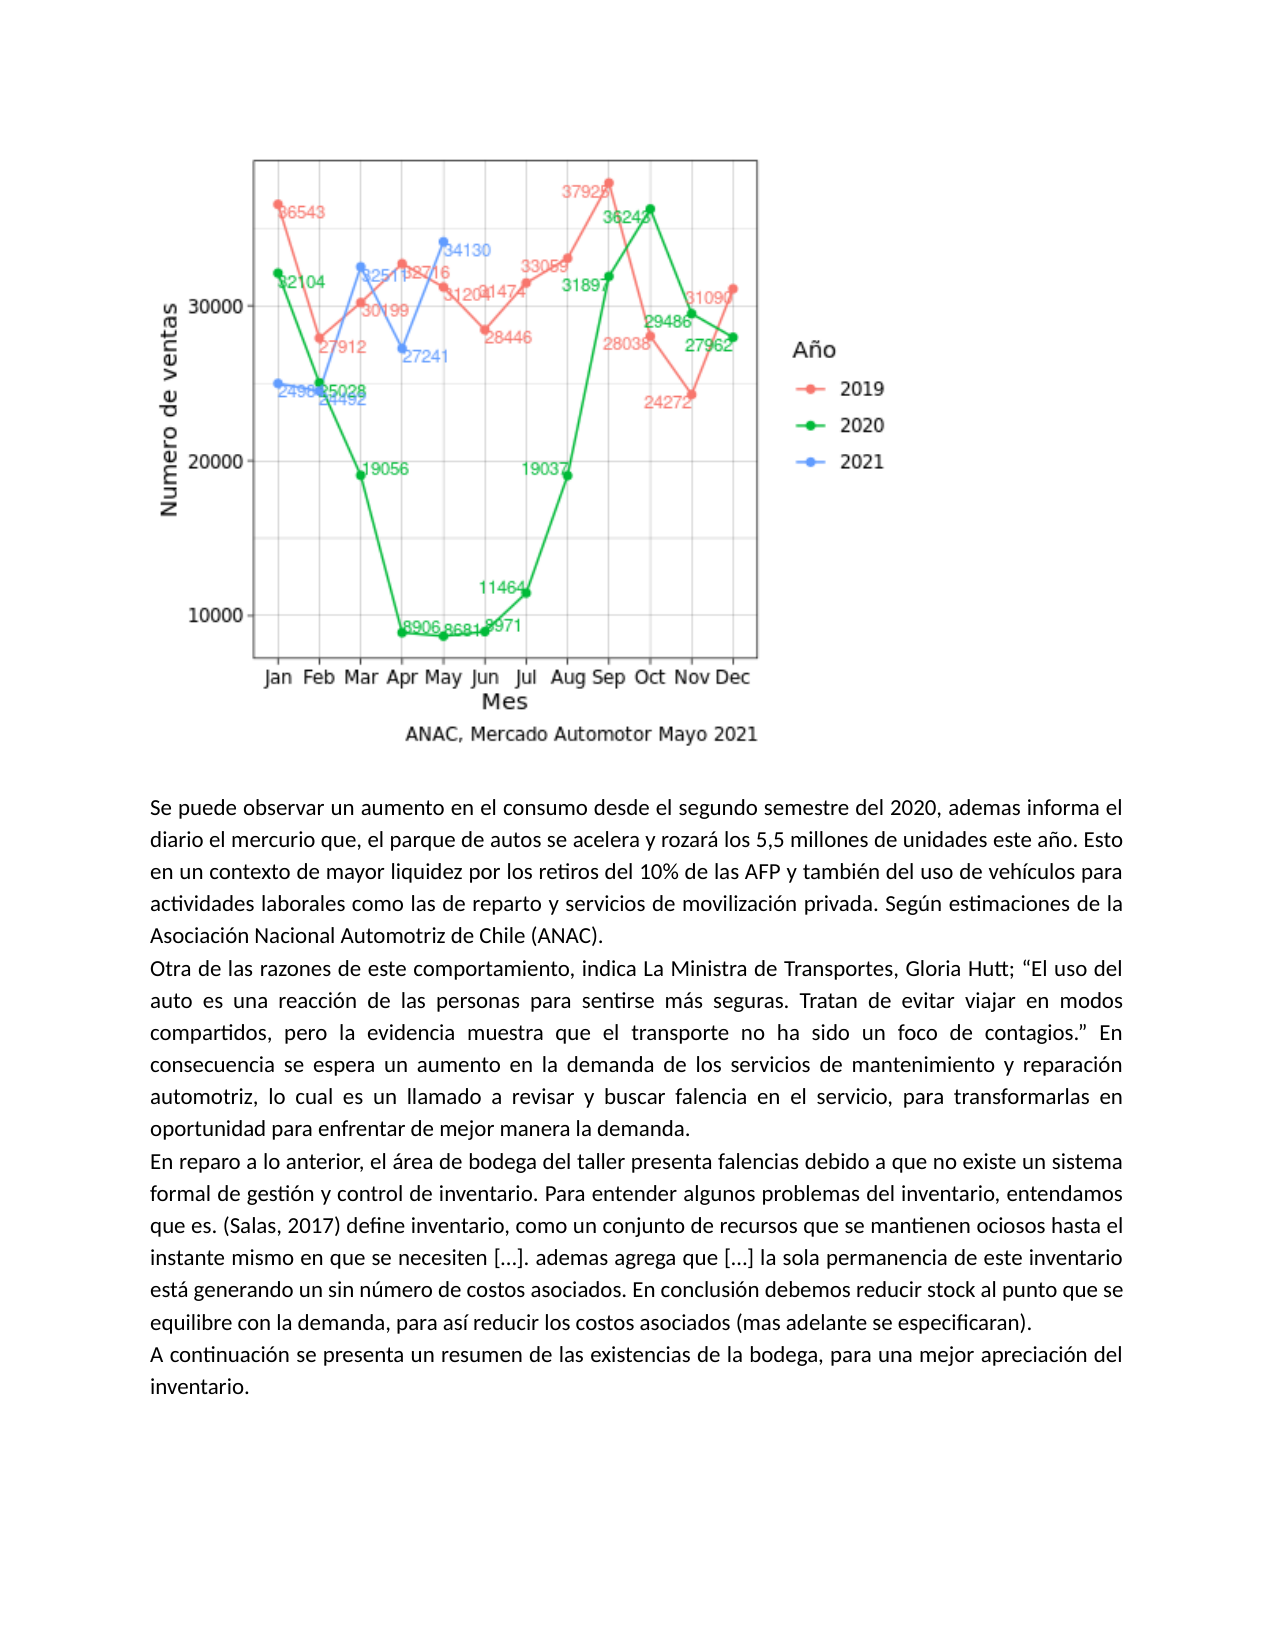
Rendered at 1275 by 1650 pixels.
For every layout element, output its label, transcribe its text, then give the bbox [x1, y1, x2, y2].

text Se puede observar un aumento en el consumo desde el segundo semestre del 2020, ademas informa el diario el mercurio que, el parque de autos se acelera y rozará los 5,5 millones de unidades este año. Esto en un contexto de mayor liquidez por los retiros del 10% de las AFP y también del uso de vehículos para actividades laborales como las de reparto y servicios de movilización privada. Según estimaciones de la Asociación Nacional Automotriz de Chile (ANAC). [150, 793, 1125, 949]
picture [150, 150, 908, 757]
text A continuación se presenta un resumen de las existencias de la bodega, para una mejor apreciación del inventario. [150, 1340, 1125, 1400]
text En reparo a lo anterior, el área de bodega del taller presenta falencias debido a que no existe un sistema formal de gestión y control de inventario. Para entender algunos problemas del inventario, entendamos que es. (Salas, 2017) define inventario, como un conjunto de recursos que se mantienen ociosos hasta el instante mismo en que se necesiten […]. ademas agrega que […] la sola permanencia de este inventario está generando un sin número de costos asociados. En conclusión debemos reducir stock al punto que se equilibre con la demanda, para así reducir los costos asociados (mas adelante se especificaran). [150, 1147, 1125, 1336]
text Otra de las razones de este comportamiento, indica La Ministra de Transportes, Gloria Hutt; “El uso del auto es una reacción de las personas para sentirse más seguras. Tratan de evitar viajar en modos compartidos, pero la evidencia muestra que el transporte no ha sido un foco de contagios.” En consecuencia se espera un aumento en la demanda de los servicios de mantenimiento y reparación automotriz, lo cual es un llamado a revisar y buscar falencia en el servicio, para transformarlas en oportunidad para enfrentar de mejor manera la demanda. [150, 954, 1125, 1143]
